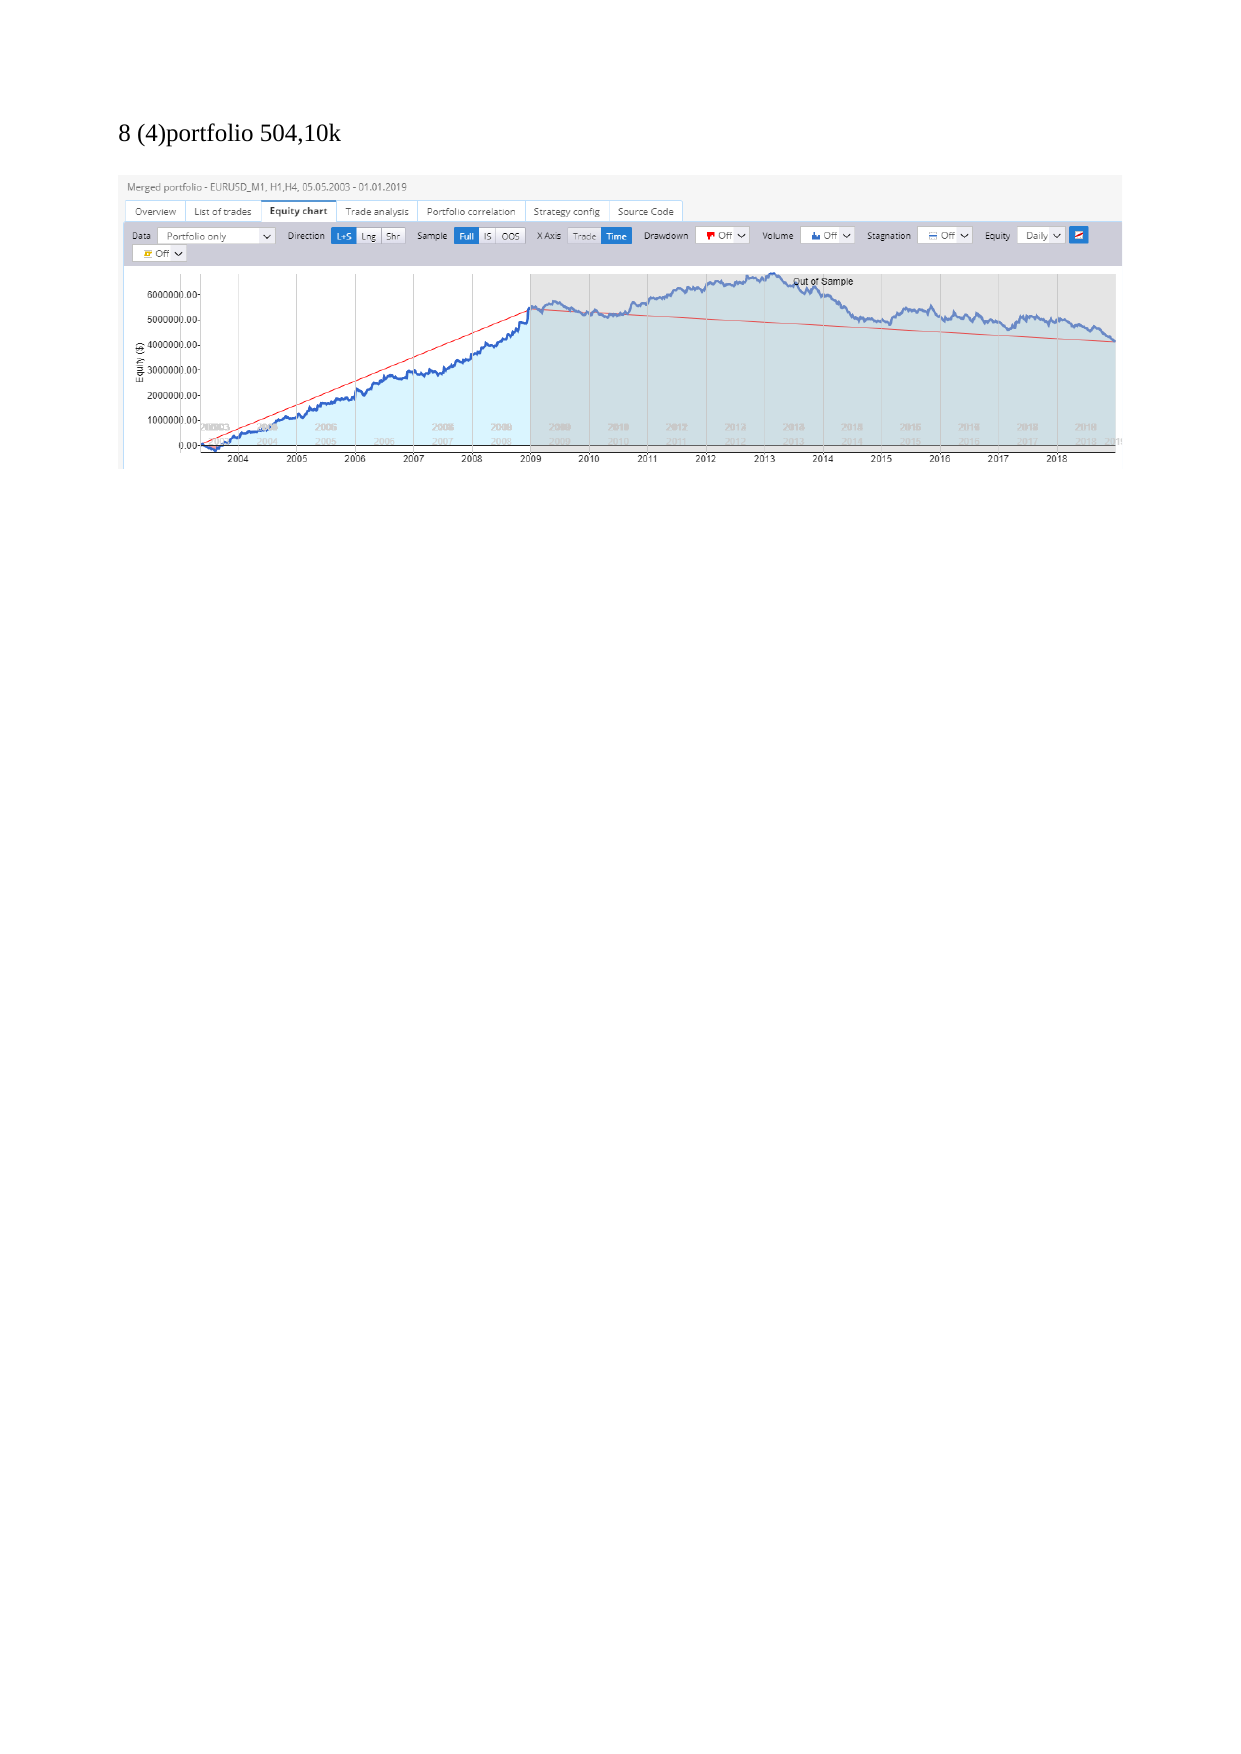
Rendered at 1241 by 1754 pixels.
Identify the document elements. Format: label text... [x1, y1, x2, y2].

picture [118, 175, 1123, 469]
text 8 (4)portfolio 504,10k [118, 118, 1122, 147]
